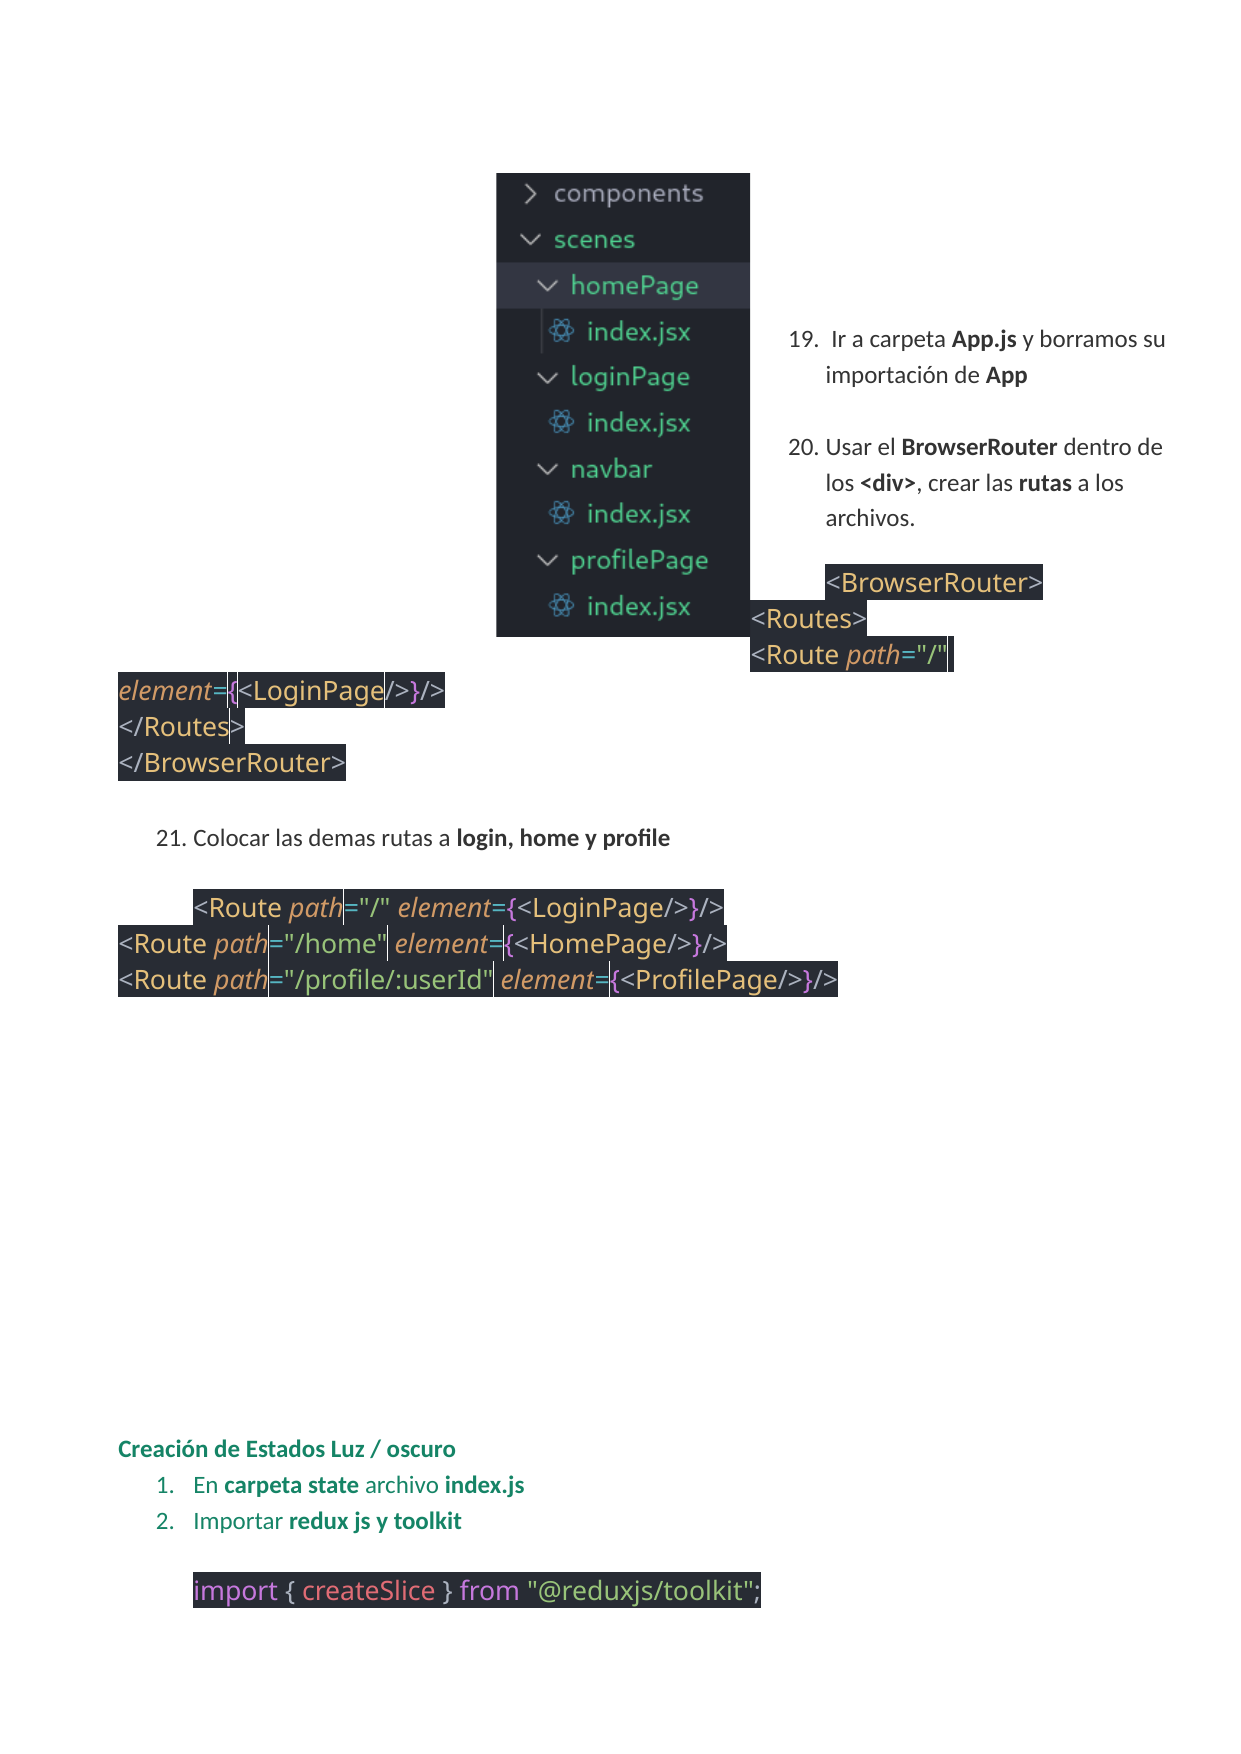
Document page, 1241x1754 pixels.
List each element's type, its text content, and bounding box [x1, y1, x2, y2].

list Usar el BrowserRouter dentro de los <div>, crear las rutas a los archivos. <BrowserRouter> [751, 425, 1175, 600]
text <Route path="/profile/:userId" element={<ProfilePage/>}/> [118, 961, 1175, 997]
text <Routes> [751, 600, 1175, 636]
text </BrowserRouter> [118, 744, 1175, 817]
text [118, 600, 496, 636]
list Importar redux js y toolkit import { createSlice } from "@reduxjs/toolkit"; [156, 1500, 1175, 1608]
picture [496, 173, 751, 637]
text <Route path="/home" element={<HomePage/>}/> [118, 925, 1175, 961]
text Creación de Estados Luz / oscuro [118, 1428, 1175, 1464]
list Colocar las demas rutas a login, home y profile <Route path="/" element={<LoginPage/>}/> [156, 817, 1175, 925]
list [156, 317, 496, 425]
list Ir a carpeta App.js y borramos su importación de App [751, 317, 1175, 425]
list En carpeta state archivo index.js [156, 1464, 1175, 1500]
text <Route path="/" element={<LoginPage/>}/> [118, 636, 1175, 708]
list [156, 425, 496, 600]
list [156, 118, 1175, 282]
text </Routes> [118, 708, 1175, 744]
